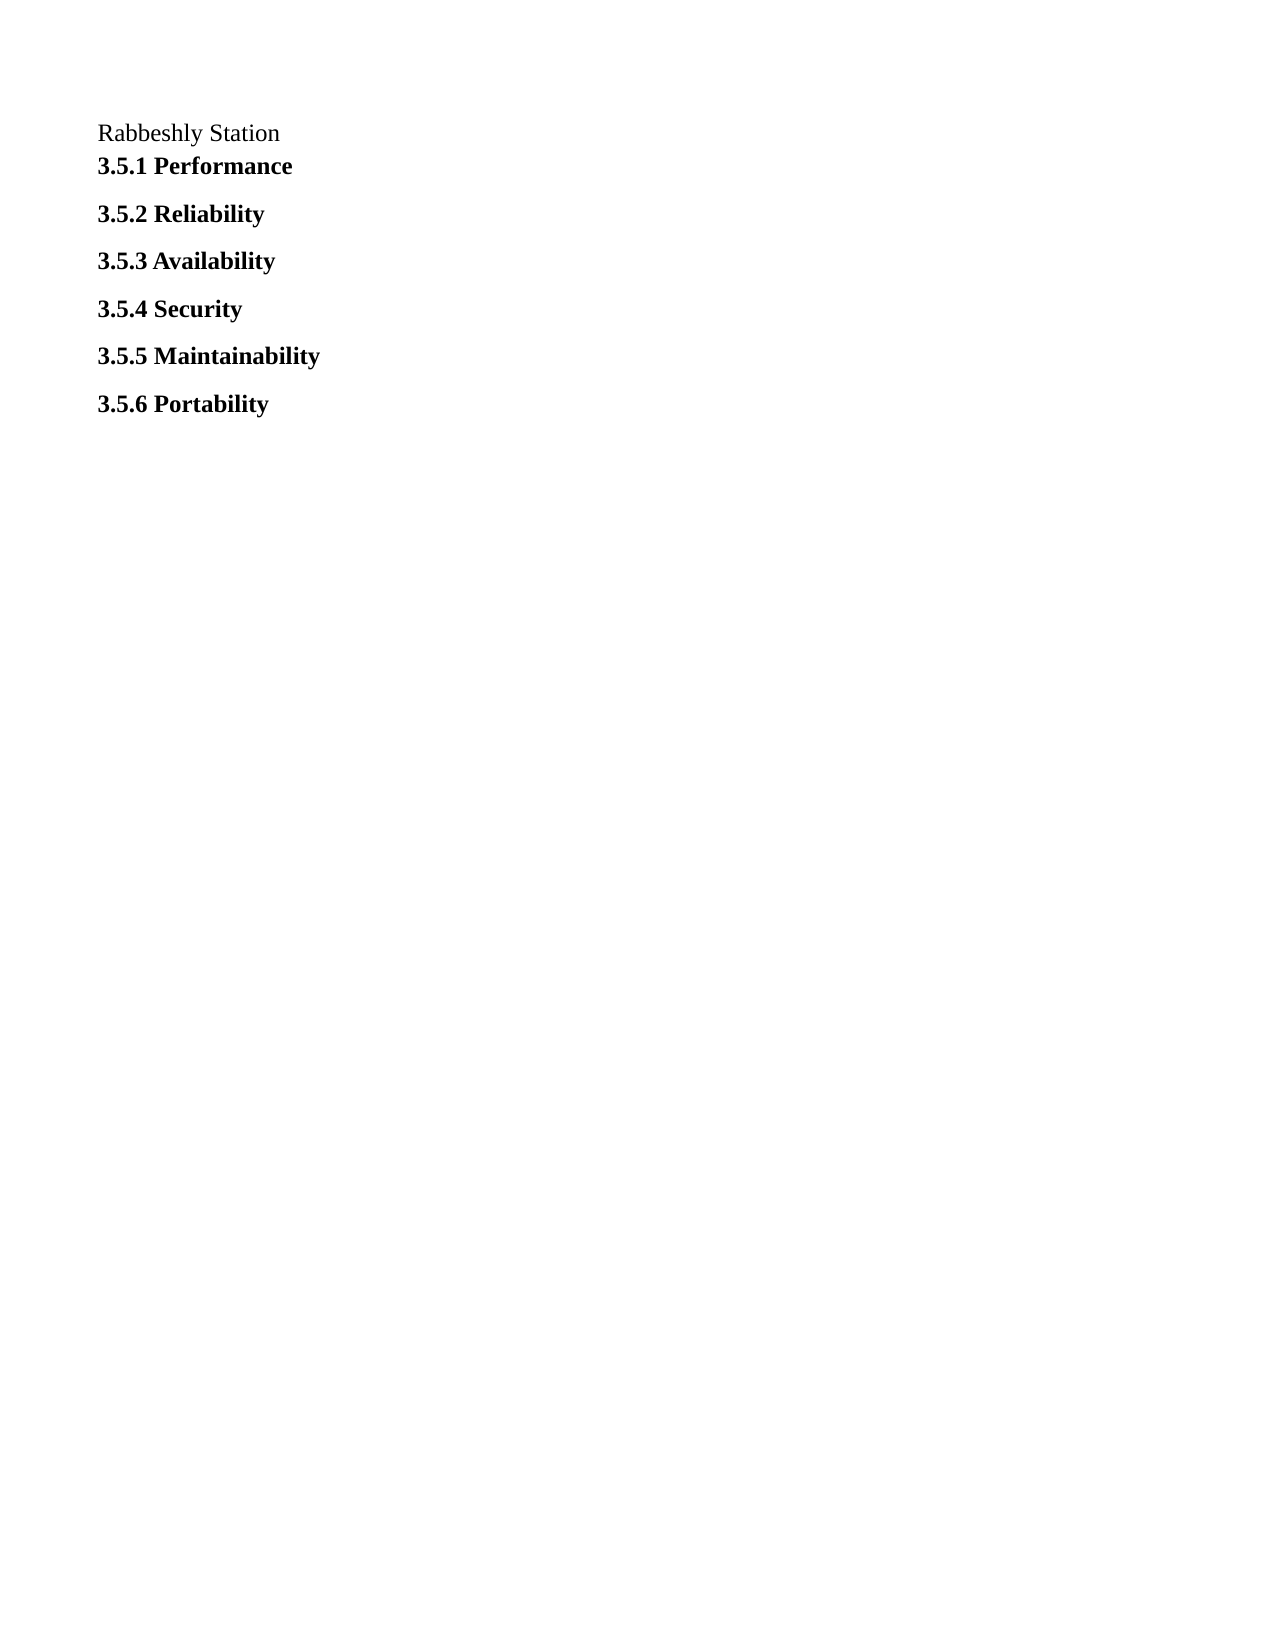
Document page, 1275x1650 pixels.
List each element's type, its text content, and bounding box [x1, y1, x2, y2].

subtitle 3.5.4 Security [97, 294, 1156, 322]
subtitle 3.5.6 Portability [97, 389, 1156, 417]
subtitle 3.5.3 Availability [97, 246, 1156, 275]
subtitle 3.5.2 Reliability [97, 199, 1156, 227]
subtitle 3.5.5 Maintainability [97, 341, 1156, 370]
subtitle 3.5.1 Performance [97, 151, 1156, 180]
